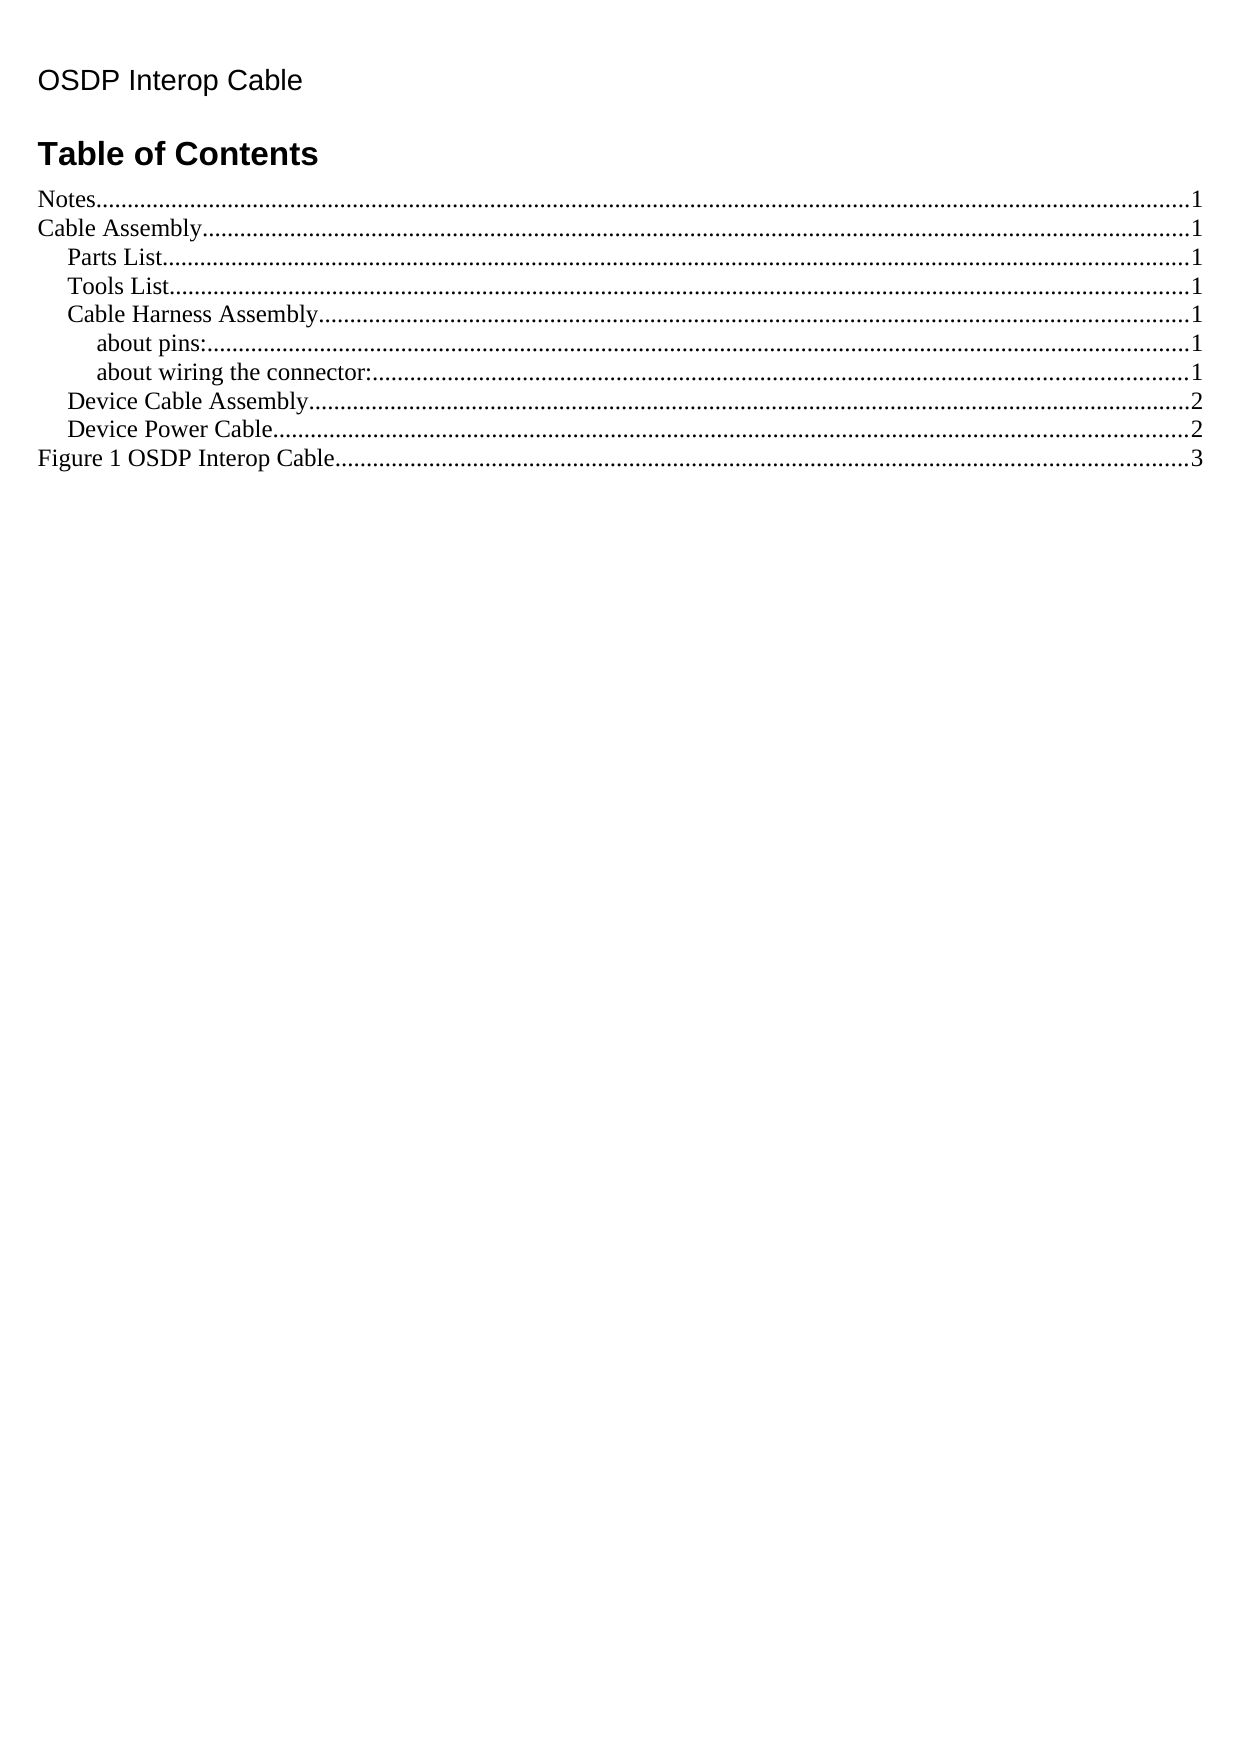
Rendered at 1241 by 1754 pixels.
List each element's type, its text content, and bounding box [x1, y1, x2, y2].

text Notes 1 [37, 184, 1203, 213]
text Tools List 1 [67, 271, 1203, 299]
text Cable Harness Assembly 1 [67, 299, 1203, 328]
text Parts List 1 [67, 242, 1203, 271]
text Device Power Cable 2 [67, 414, 1203, 443]
text about pins: 1 [96, 328, 1203, 357]
subtitle OSDP Interop Cable [37, 62, 1203, 96]
text Figure 1 OSDP Interop Cable 3 [37, 443, 1203, 472]
text Cable Assembly 1 [37, 213, 1203, 242]
text Device Cable Assembly 2 [67, 386, 1203, 414]
subtitle Table of Contents [37, 133, 1203, 172]
text about wiring the connector: 1 [96, 357, 1203, 386]
